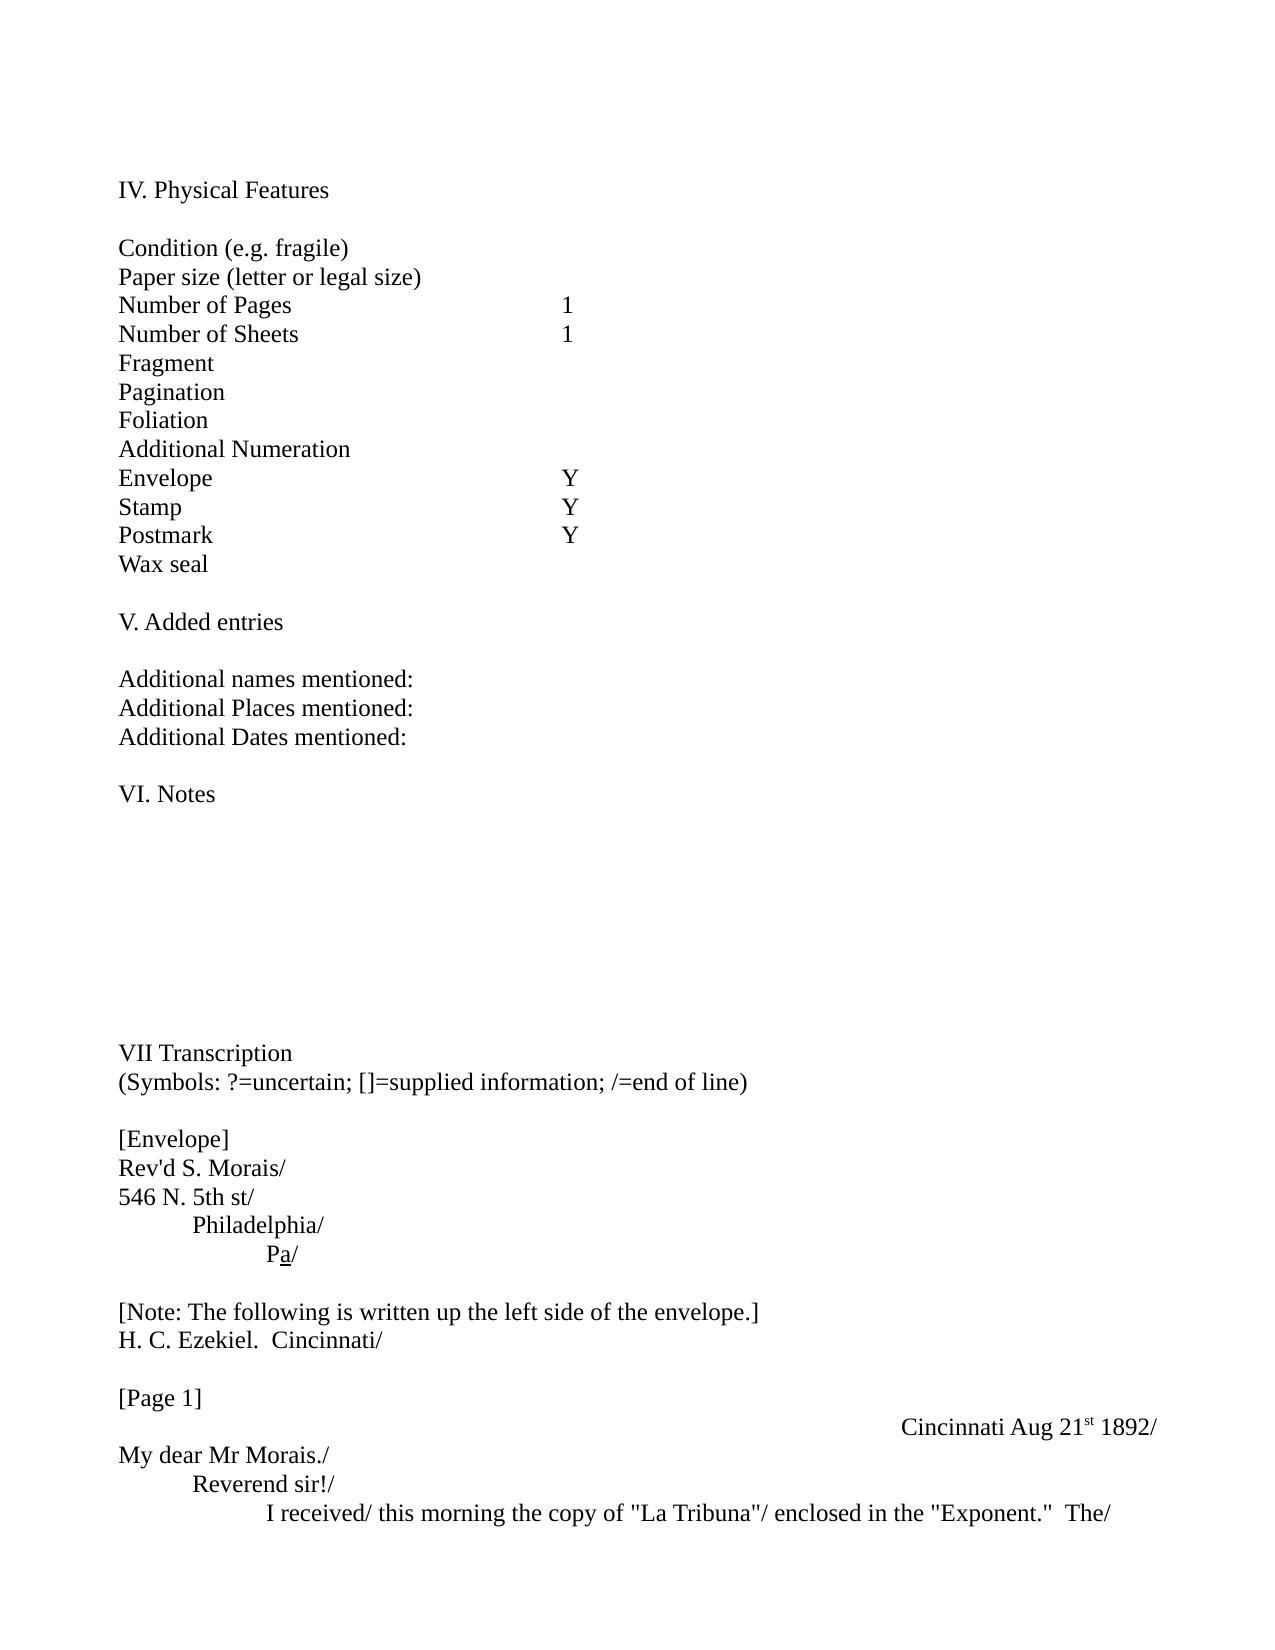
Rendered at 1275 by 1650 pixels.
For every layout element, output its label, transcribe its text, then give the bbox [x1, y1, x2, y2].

text [Page 1] [118, 1383, 1157, 1412]
text 546 N. 5th st/ [118, 1182, 1157, 1211]
text Paper size (letter or legal size) [118, 262, 1157, 291]
text Cincinnati Aug 21st 1892/ [118, 1412, 1157, 1441]
text VII Transcription [118, 1038, 1157, 1067]
text V. Added entries [118, 607, 1157, 636]
text Number of Pages 1 [118, 291, 1157, 319]
text Postma rk Y [118, 521, 1157, 549]
text Fragment [118, 348, 1157, 377]
text IV. Physical Features [118, 176, 1157, 204]
text Condition (e.g. fragile) [118, 233, 1157, 262]
text Additional Dates mentioned: [118, 722, 1157, 751]
text Reverend sir!/ [118, 1469, 1157, 1498]
text (Symbols: ?=uncertain; []=supplied information; /=end of line) [118, 1067, 1157, 1096]
text I received/ this morning the copy of "La Tribuna"/ enclosed in the "Exponent." The/ [118, 1498, 1157, 1527]
text Pagination [118, 377, 1157, 406]
text [Envelope] [118, 1124, 1157, 1153]
text Wax seal [118, 549, 1157, 578]
text [Note: The following is written up the left side of the envelope.] [118, 1297, 1157, 1326]
text Philadelphia/ [118, 1211, 1157, 1239]
text Stamp Y [118, 492, 1157, 521]
text Pa/ [118, 1239, 1157, 1268]
text Additional Numeration [118, 434, 1157, 463]
text VI. Notes [118, 779, 1157, 808]
text Envelope Y [118, 463, 1157, 492]
text Rev'd S. Morais/ [118, 1153, 1157, 1182]
text Additional Places mentioned: [118, 693, 1157, 722]
text H. C. Ezekiel. Cincinnati/ [118, 1326, 1157, 1354]
text My dear Mr Morais./ [118, 1441, 1157, 1469]
text Foliation [118, 406, 1157, 434]
text Additional names mentioned: [118, 664, 1157, 693]
text Number of Sheets 1 [118, 319, 1157, 348]
